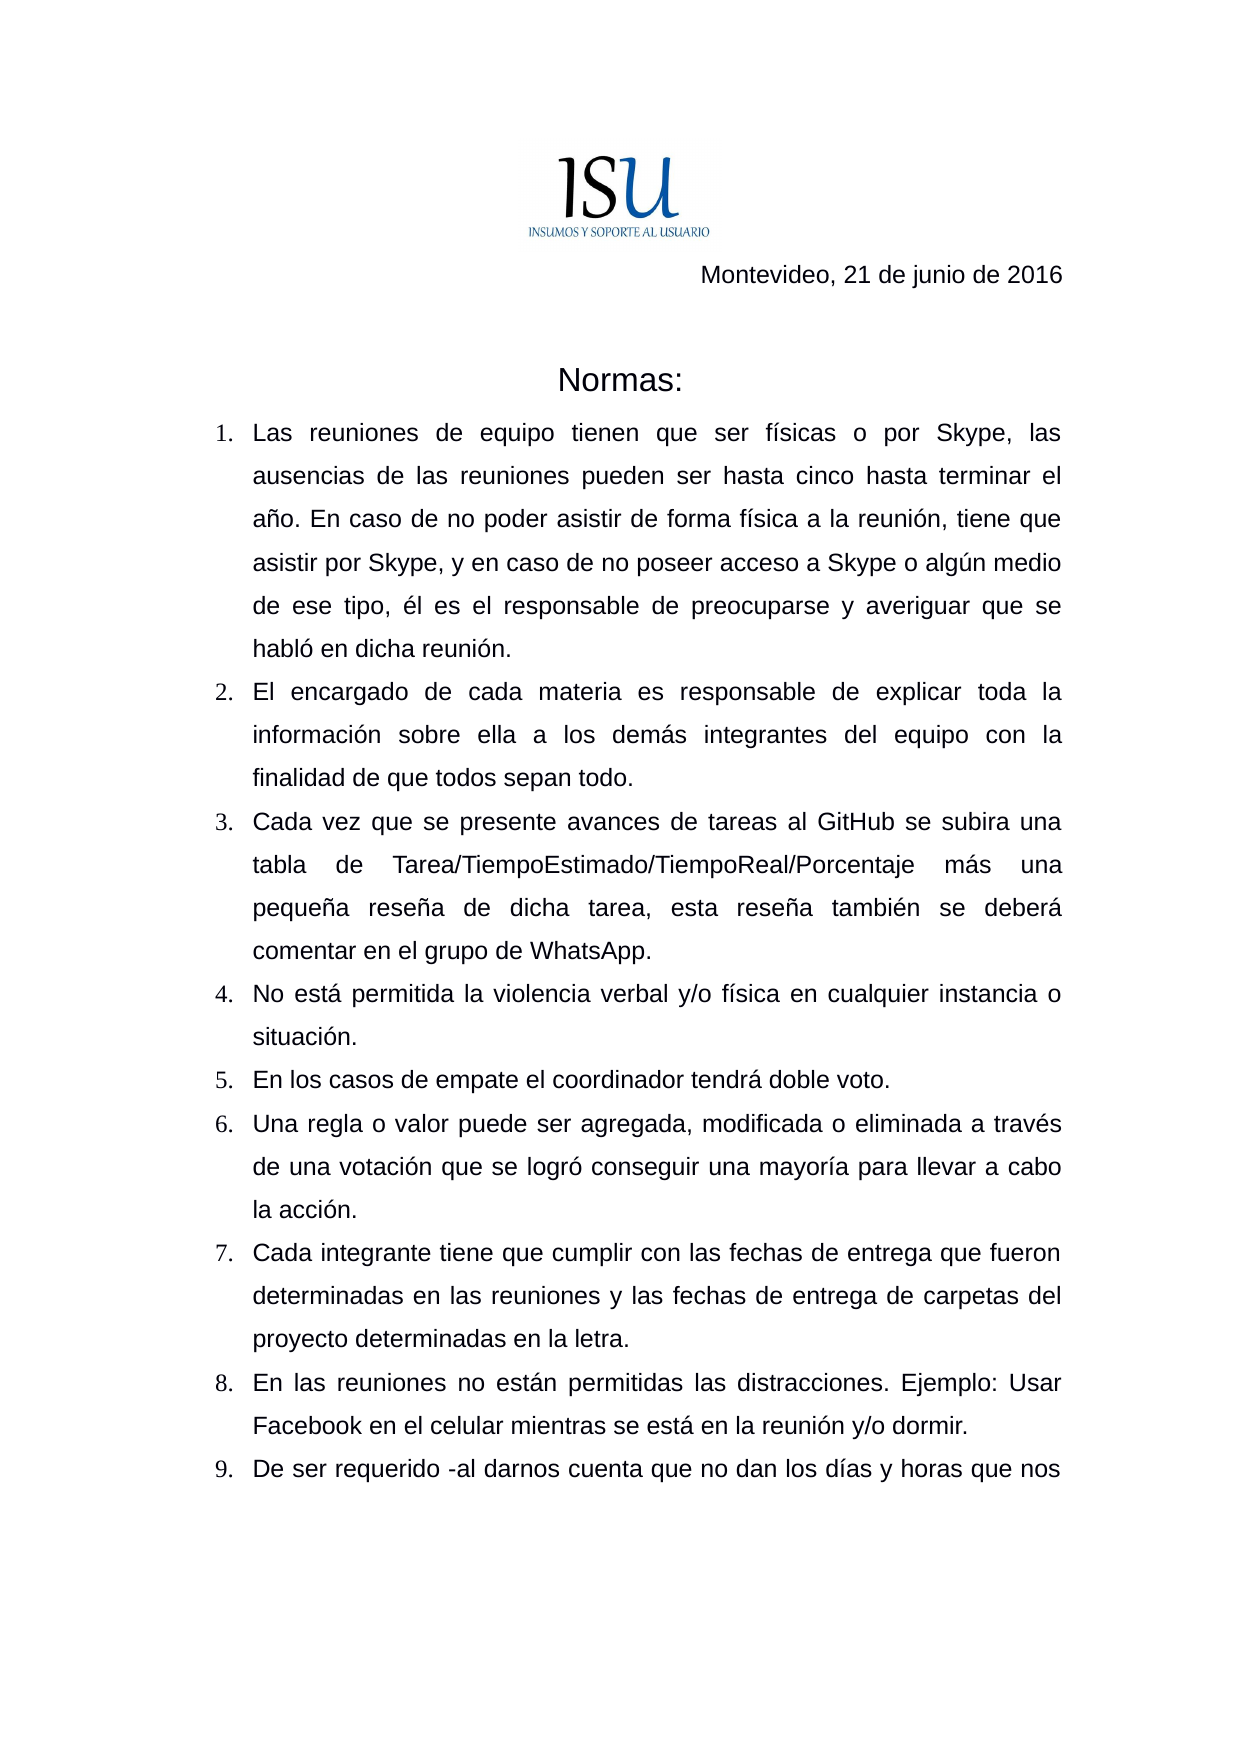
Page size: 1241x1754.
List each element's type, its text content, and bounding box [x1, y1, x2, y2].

list En las reuniones no están permitidas las distracciones. Ejemplo: Usar Facebook en el celular mientras se está en la reunión y/o dormir. [215, 1368, 1063, 1439]
list De ser requerido -al darnos cuenta que no dan los días y horas que nos [215, 1454, 1063, 1483]
text Normas: [177, 361, 1063, 399]
text Montevideo, 21 de junio de 2016 [177, 260, 1063, 288]
list En los casos de empate el coordinador tendrá doble voto. [215, 1065, 1063, 1094]
list El encargado de cada materia es responsable de explicar toda la información sobre ella a los demás integrantes del equipo con la finalidad de que todos sepan todo. [215, 677, 1063, 792]
list Una regla o valor puede ser agregada, modificada o eliminada a través de una votación que se logró conseguir una mayoría para llevar a cabo la acción. [215, 1109, 1063, 1224]
list No está permitida la violencia verbal y/o física en cualquier instancia o situación. [215, 979, 1063, 1051]
list Cada integrante tiene que cumplir con las fechas de entrega que fueron determinadas en las reuniones y las fechas de entrega de carpetas del proyecto determinadas en la letra. [215, 1238, 1063, 1353]
list Las reuniones de equipo tienen que ser físicas o por Skype, las ausencias de las reuniones pueden ser hasta cinco hasta terminar el año. En caso de no poder asistir de forma física a la reunión, tiene que asistir por Skype, y en caso de no poseer acceso a Skype o algún medio de ese tipo, él es el responsable de preocuparse y averiguar que se habló en dicha reunión. [215, 418, 1063, 663]
list Cada vez que se presente avances de tareas al GitHub se subira una tabla de Tarea/TiempoEstimado/TiempoReal/Porcentaje más una pequeña reseña de dicha tarea, esta reseña también se deberá comentar en el grupo de WhatsApp. [215, 806, 1063, 965]
